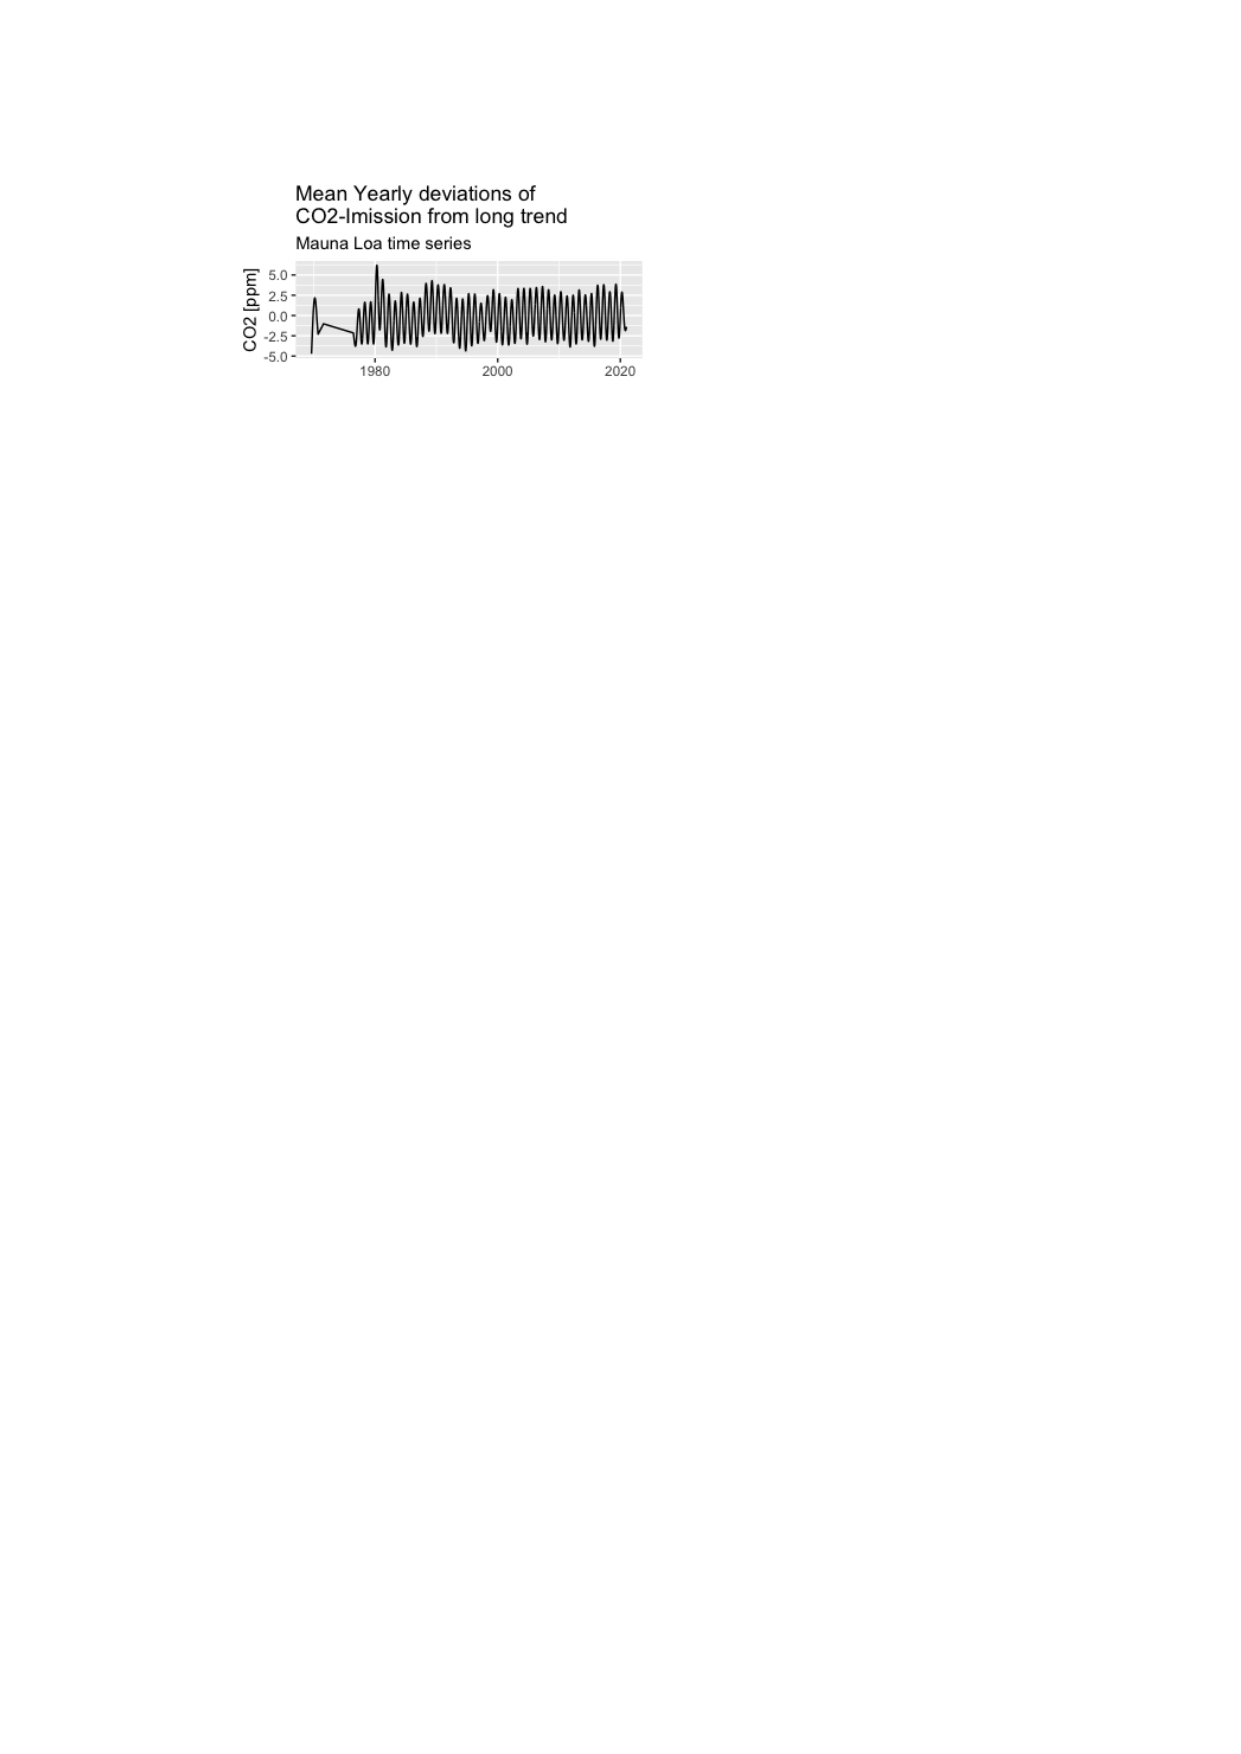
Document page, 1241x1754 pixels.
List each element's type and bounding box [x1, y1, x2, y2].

picture [235, 177, 651, 408]
